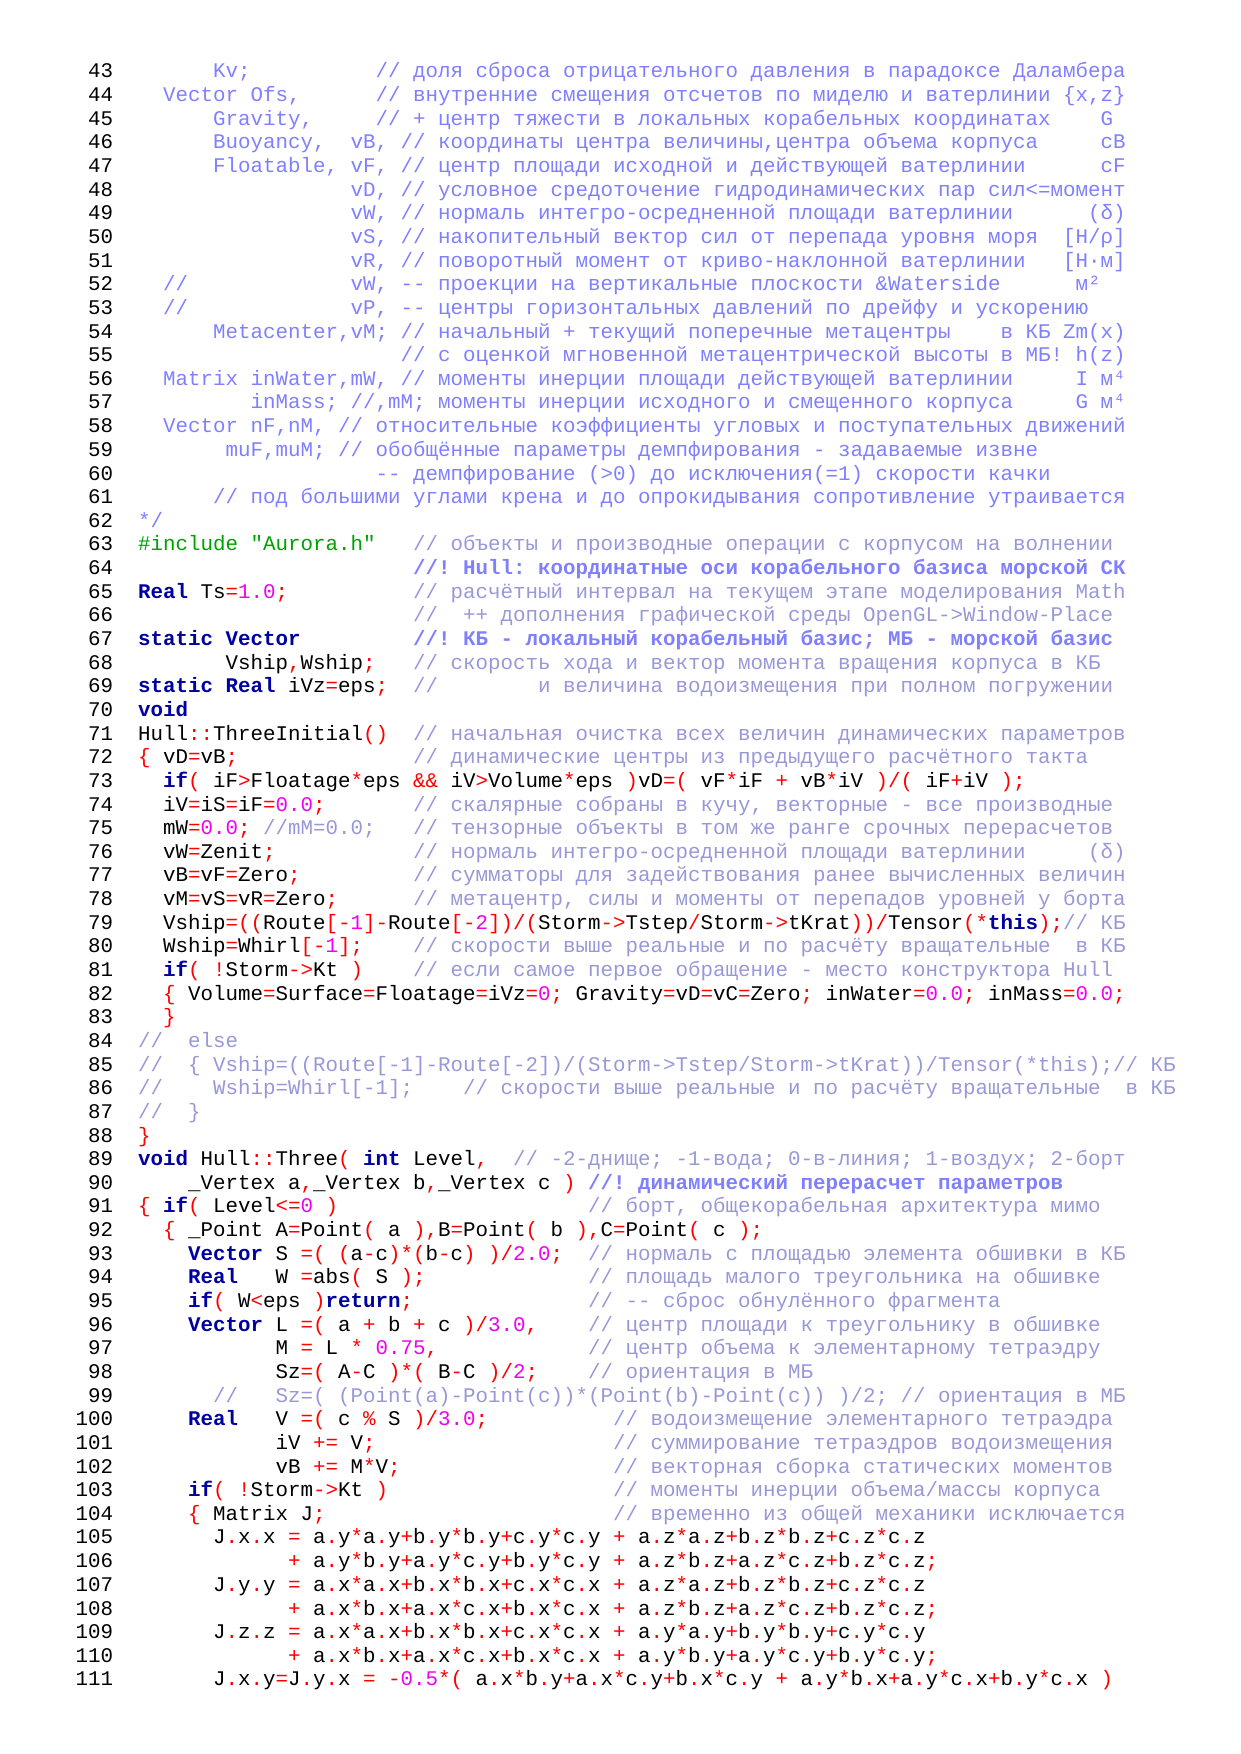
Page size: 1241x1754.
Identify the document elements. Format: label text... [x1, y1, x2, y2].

subtitle 46 Buoyancy, vB, // координаты центра величины,центра объема корпуса cB [75, 131, 1181, 155]
subtitle 110 + a.x*b.x+a.x*c.x+b.x*c.x + a.y*b.y+a.y*c.y+b.y*c.y; [925, 1645, 1181, 1668]
subtitle 50 vS, // накопительный вектор сил от перепада уровня моря [H/ρ] [75, 226, 1181, 250]
subtitle 96 Vector L =( a + b + c )/3.0, // центр площади к треугольнику в обшивке [463, 1314, 1181, 1337]
subtitle 77 vB=vF=Zero; // сумматоры для задействования ранее вычисленных величин [75, 864, 1181, 888]
subtitle 94 Real W =abs( S ); // площадь малого треугольника на обшивке [75, 1266, 275, 1290]
subtitle 61 // под большими углами крена и до опрокидывания сопротивление утраивается [75, 486, 1181, 510]
subtitle 66 // ++ дополнения графической среды OpenGL->Window-Place [75, 604, 1181, 628]
subtitle 73 if( iF>Floatage*eps && iV>Volume*eps )vD=( vF*iF + vB*iV )/( iF+iV ); [75, 770, 213, 793]
subtitle 63 #include "Aurora.h" // объекты и производные операции с корпусом на волнении [75, 533, 1181, 557]
subtitle 73 if( iF>Floatage*eps && iV>Volume*eps )vD=( vF*iF + vB*iV )/( iF+iV ); [1000, 770, 1181, 793]
subtitle 65 Real Ts=1.0; // расчётный интервал на текущем этапе моделирования Math [75, 581, 200, 604]
subtitle 70 void [75, 699, 1181, 723]
subtitle 68 Vship,Wship; // скорость хода и вектор момента вращения корпуса в КБ [75, 652, 225, 675]
subtitle 97 M = L * 0.75, // центр объема к элементарному тетраэдру [75, 1337, 1181, 1361]
subtitle 45 Gravity, // + центр тяжести в локальных корабельных координатах G [75, 108, 1181, 131]
subtitle 107 J.y.y = a.x*a.x+b.x*b.x+c.x*c.x + a.z*a.z+b.z*b.z+c.z*c.z [75, 1574, 213, 1597]
subtitle 95 if( W<eps )return; // -- сброс обнулённого фрагмента [313, 1290, 1181, 1314]
subtitle 92 { _Point A=Point( a ),B=Point( b ),C=Point( c ); [75, 1219, 188, 1243]
subtitle 98 Sz=( A-C )*( B-C )/2; // ориентация в МБ [300, 1361, 338, 1385]
subtitle 104 { Matrix J; // временно из общей механики исключается [313, 1503, 1181, 1527]
subtitle 81 if( !Storm->Kt ) // если самое первое обращение - место конструктора Hull [75, 959, 225, 983]
subtitle 82 { Volume=Surface=Floatage=iVz=0; Gravity=vD=vC=Zero; inWater=0.0; inMass=0.0; [1063, 983, 1181, 1006]
subtitle 89 void Hull::Three( int Level, // -2-днище; -1-вода; 0-в-линия; 1-воздух; 2-борт [475, 1148, 1181, 1172]
subtitle 89 void Hull::Three( int Level, // -2-днище; -1-вода; 0-в-линия; 1-воздух; 2-борт [338, 1148, 413, 1172]
subtitle 93 Vector S =( (a-c)*(b-c) )/2.0; // нормаль с площадью элемента обшивки в КБ [463, 1243, 1181, 1266]
subtitle 78 vM=vS=vR=Zero; // метацентр, силы и моменты от перепадов уровней у борта [75, 888, 163, 912]
subtitle 69 static Real iVz=eps; // и величина водоизмещения при полном погружении [375, 675, 1181, 699]
subtitle 80 Wship=Whirl[-1]; // скорости выше реальные и по расчёту вращательные в КБ [300, 935, 1181, 959]
subtitle 109 J.z.z = a.x*a.x+b.x*b.x+c.x*c.x + a.y*a.y+b.y*b.y+c.y*c.y [925, 1621, 1181, 1645]
subtitle 47 Floatable, vF, // центр площади исходной и действующей ватерлинии cF [75, 155, 1181, 179]
subtitle 60 -- демпфирование (>0) до исключения(=1) скорости качки [75, 462, 1181, 486]
subtitle 101 iV += V; // суммирование тетраэдров водоизмещения [363, 1432, 1181, 1456]
subtitle 72 { vD=vB; // динамические центры из предыдущего расчётного такта [75, 746, 163, 770]
subtitle 55 // с оценкой мгновенной метацентрической высоты в МБ! h(z) [75, 344, 1181, 368]
subtitle 99 // Sz=( (Point(a)-Point(c))*(Point(b)-Point(c)) )/2; // ориентация в МБ [75, 1385, 1181, 1408]
subtitle 88 } [75, 1124, 1181, 1148]
subtitle 56 Matrix inWater,mW, // моменты инерции площади действующей ватерлинии I м⁴ [75, 368, 1181, 392]
subtitle 72 { vD=vB; // динамические центры из предыдущего расчётного такта [225, 746, 1181, 770]
subtitle 94 Real W =abs( S ); // площадь малого треугольника на обшивке [400, 1266, 1181, 1290]
subtitle 92 { _Point A=Point( a ),B=Point( b ),C=Point( c ); [738, 1219, 1181, 1243]
subtitle 101 iV += V; // суммирование тетраэдров водоизмещения [75, 1432, 275, 1456]
subtitle 75 mW=0.0; //mM=0.0; // тензорные объекты в том же ранге срочных перерасчетов [188, 817, 1181, 841]
subtitle 78 vM=vS=vR=Zero; // метацентр, силы и моменты от перепадов уровней у борта [325, 888, 1181, 912]
subtitle 98 Sz=( A-C )*( B-C )/2; // ориентация в МБ [388, 1361, 438, 1385]
subtitle 90 _Vertex a,_Vertex b,_Vertex c ) //! динамический перерасчет параметров [563, 1172, 1181, 1196]
subtitle 81 if( !Storm->Kt ) // если самое первое обращение - место конструктора Hull [350, 959, 1181, 983]
subtitle 49 vW, // нормаль интегро-осредненной площади ватерлинии (δ) [75, 202, 1181, 226]
subtitle 53 // vP, -- центры горизонтальных давлений по дрейфу и ускорению [75, 297, 1181, 321]
subtitle 95 if( W<eps )return; // -- сброс обнулённого фрагмента [75, 1290, 238, 1314]
subtitle 67 static Vector //! КБ - локальный корабельный базис; МБ - морской базис [75, 628, 1181, 652]
subtitle 68 Vship,Wship; // скорость хода и вектор момента вращения корпуса в КБ [363, 652, 1181, 675]
subtitle 62 */ [75, 510, 1181, 533]
subtitle 59 muF,muM; // обобщённые параметры демпфирования - задаваемые извне [75, 439, 1181, 462]
subtitle 98 Sz=( A-C )*( B-C )/2; // ориентация в МБ [75, 1361, 275, 1385]
subtitle 102 vB += M*V; // векторная сборка статических моментов [388, 1456, 1181, 1479]
subtitle 51 vR, // поворотный момент от криво-наклонной ватерлинии [Н·м] [75, 250, 1181, 273]
subtitle 44 Vector Ofs, // внутренние смещения отсчетов по миделю и ватерлинии {x,z} [75, 84, 1181, 108]
subtitle 86 // Wship=Whirl[-1]; // скорости выше реальные и по расчёту вращательные в КБ [75, 1077, 1181, 1101]
subtitle 74 iV=iS=iF=0.0; // скалярные собраны в кучу, векторные - все производные [75, 793, 1181, 817]
subtitle 90 _Vertex a,_Vertex b,_Vertex c ) //! динамический перерасчет параметров [75, 1172, 188, 1196]
subtitle 104 { Matrix J; // временно из общей механики исключается [75, 1503, 213, 1527]
subtitle 64 //! Hull: координатные оси корабельного базиса морской СК [75, 557, 1181, 581]
subtitle 108 + a.x*b.x+a.x*c.x+b.x*c.x + a.z*b.z+a.z*c.z+b.z*c.z; [75, 1597, 1181, 1621]
subtitle 89 void Hull::Three( int Level, // -2-днище; -1-вода; 0-в-линия; 1-воздух; 2-борт [75, 1148, 200, 1172]
subtitle 96 Vector L =( a + b + c )/3.0, // центр площади к треугольнику в обшивке [75, 1314, 275, 1337]
subtitle 91 { if( Level<=0 ) // борт, общекорабельная архитектура мимо [75, 1196, 213, 1219]
subtitle 82 { Volume=Surface=Floatage=iVz=0; Gravity=vD=vC=Zero; inWater=0.0; inMass=0.0; [913, 983, 988, 1006]
subtitle 103 if( !Storm->Kt ) // моменты инерции объема/массы корпуса [375, 1479, 1181, 1503]
subtitle 100 Real V =( c % S )/3.0; // водоизмещение элементарного тетраэдра [413, 1408, 1181, 1432]
subtitle 54 Metacenter,vM; // начальный + текущий поперечные метацентры в КБ Zm(x) [75, 321, 1181, 344]
subtitle 111 J.x.y=J.y.x = -0.5*( a.x*b.y+a.x*c.y+b.x*c.y + a.y*b.x+a.y*c.x+b.y*c.x ) [75, 1668, 1181, 1692]
subtitle 109 J.z.z = a.x*a.x+b.x*b.x+c.x*c.x + a.y*a.y+b.y*b.y+c.y*c.y [75, 1621, 213, 1645]
subtitle 103 if( !Storm->Kt ) // моменты инерции объема/массы корпуса [75, 1479, 250, 1503]
subtitle 71 Hull::ThreeInitial() // начальная очистка всех величин динамических параметров [363, 723, 1181, 746]
subtitle 43 Kv; // доля сброса отрицательного давления в парадоксе Даламбера [75, 61, 1181, 84]
subtitle 91 { if( Level<=0 ) // борт, общекорабельная архитектура мимо [275, 1196, 1181, 1219]
subtitle 105 J.x.x = a.y*a.y+b.y*b.y+c.y*c.y + a.z*a.z+b.z*b.z+c.z*c.z [75, 1527, 213, 1550]
subtitle 75 mW=0.0; //mM=0.0; // тензорные объекты в том же ранге срочных перерасчетов [75, 817, 163, 841]
subtitle 76 vW=Zenit; // нормаль интегро-осредненной площади ватерлинии (δ) [75, 841, 163, 864]
subtitle 107 J.y.y = a.x*a.x+b.x*b.x+c.x*c.x + a.z*a.z+b.z*b.z+c.z*c.z [925, 1574, 1181, 1597]
subtitle 98 Sz=( A-C )*( B-C )/2; // ориентация в МБ [488, 1361, 1181, 1385]
subtitle 52 // vW, -- проекции на вертикальные плоскости &Waterside м² [75, 273, 1181, 297]
subtitle 79 Vship=((Route[-1]-Route[-2])/(Storm->Tstep/Storm->tKrat))/Tensor(*this);// КБ [450, 912, 538, 935]
subtitle 79 Vship=((Route[-1]-Route[-2])/(Storm->Tstep/Storm->tKrat))/Tensor(*this);// КБ [75, 912, 163, 935]
subtitle 102 vB += M*V; // векторная сборка статических моментов [75, 1456, 275, 1479]
subtitle 48 vD, // условное средоточение гидродинамических пар сил<=момент [75, 179, 1181, 202]
subtitle 100 Real V =( c % S )/3.0; // водоизмещение элементарного тетраэдра [75, 1408, 275, 1432]
subtitle 57 inMass; //,mM; моменты инерции исходного и смещенного корпуса G м⁴ [75, 392, 1181, 415]
subtitle 85 // { Vship=((Route[-1]-Route[-2])/(Storm->Tstep/Storm->tKrat))/Tensor(*this);// КБ [75, 1054, 1181, 1077]
subtitle 93 Vector S =( (a-c)*(b-c) )/2.0; // нормаль с площадью элемента обшивки в КБ [75, 1243, 275, 1266]
subtitle 79 Vship=((Route[-1]-Route[-2])/(Storm->Tstep/Storm->tKrat))/Tensor(*this);// КБ [963, 912, 1181, 935]
subtitle 106 + a.y*b.y+a.y*c.y+b.y*c.y + a.z*b.z+a.z*c.z+b.z*c.z; [925, 1550, 1181, 1574]
subtitle 110 + a.x*b.x+a.x*c.x+b.x*c.x + a.y*b.y+a.y*c.y+b.y*c.y; [75, 1645, 313, 1668]
subtitle 82 { Volume=Surface=Floatage=iVz=0; Gravity=vD=vC=Zero; inWater=0.0; inMass=0.0; [75, 983, 188, 1006]
subtitle 106 + a.y*b.y+a.y*c.y+b.y*c.y + a.z*b.z+a.z*c.z+b.z*c.z; [75, 1550, 313, 1574]
subtitle 58 Vector nF,nM, // относительные коэффициенты угловых и поступательных движений [75, 415, 1181, 439]
subtitle 87 // } [75, 1101, 1181, 1124]
subtitle 83 } [75, 1006, 1181, 1030]
subtitle 84 // else [75, 1030, 1181, 1054]
subtitle 80 Wship=Whirl[-1]; // скорости выше реальные и по расчёту вращательные в КБ [75, 935, 163, 959]
subtitle 65 Real Ts=1.0; // расчётный интервал на текущем этапе моделирования Math [225, 581, 1181, 604]
subtitle 105 J.x.x = a.y*a.y+b.y*b.y+c.y*c.y + a.z*a.z+b.z*b.z+c.z*c.z [925, 1527, 1181, 1550]
subtitle 69 static Real iVz=eps; // и величина водоизмещения при полном погружении [75, 675, 288, 699]
subtitle 76 vW=Zenit; // нормаль интегро-осредненной площади ватерлинии (δ) [263, 841, 1181, 864]
